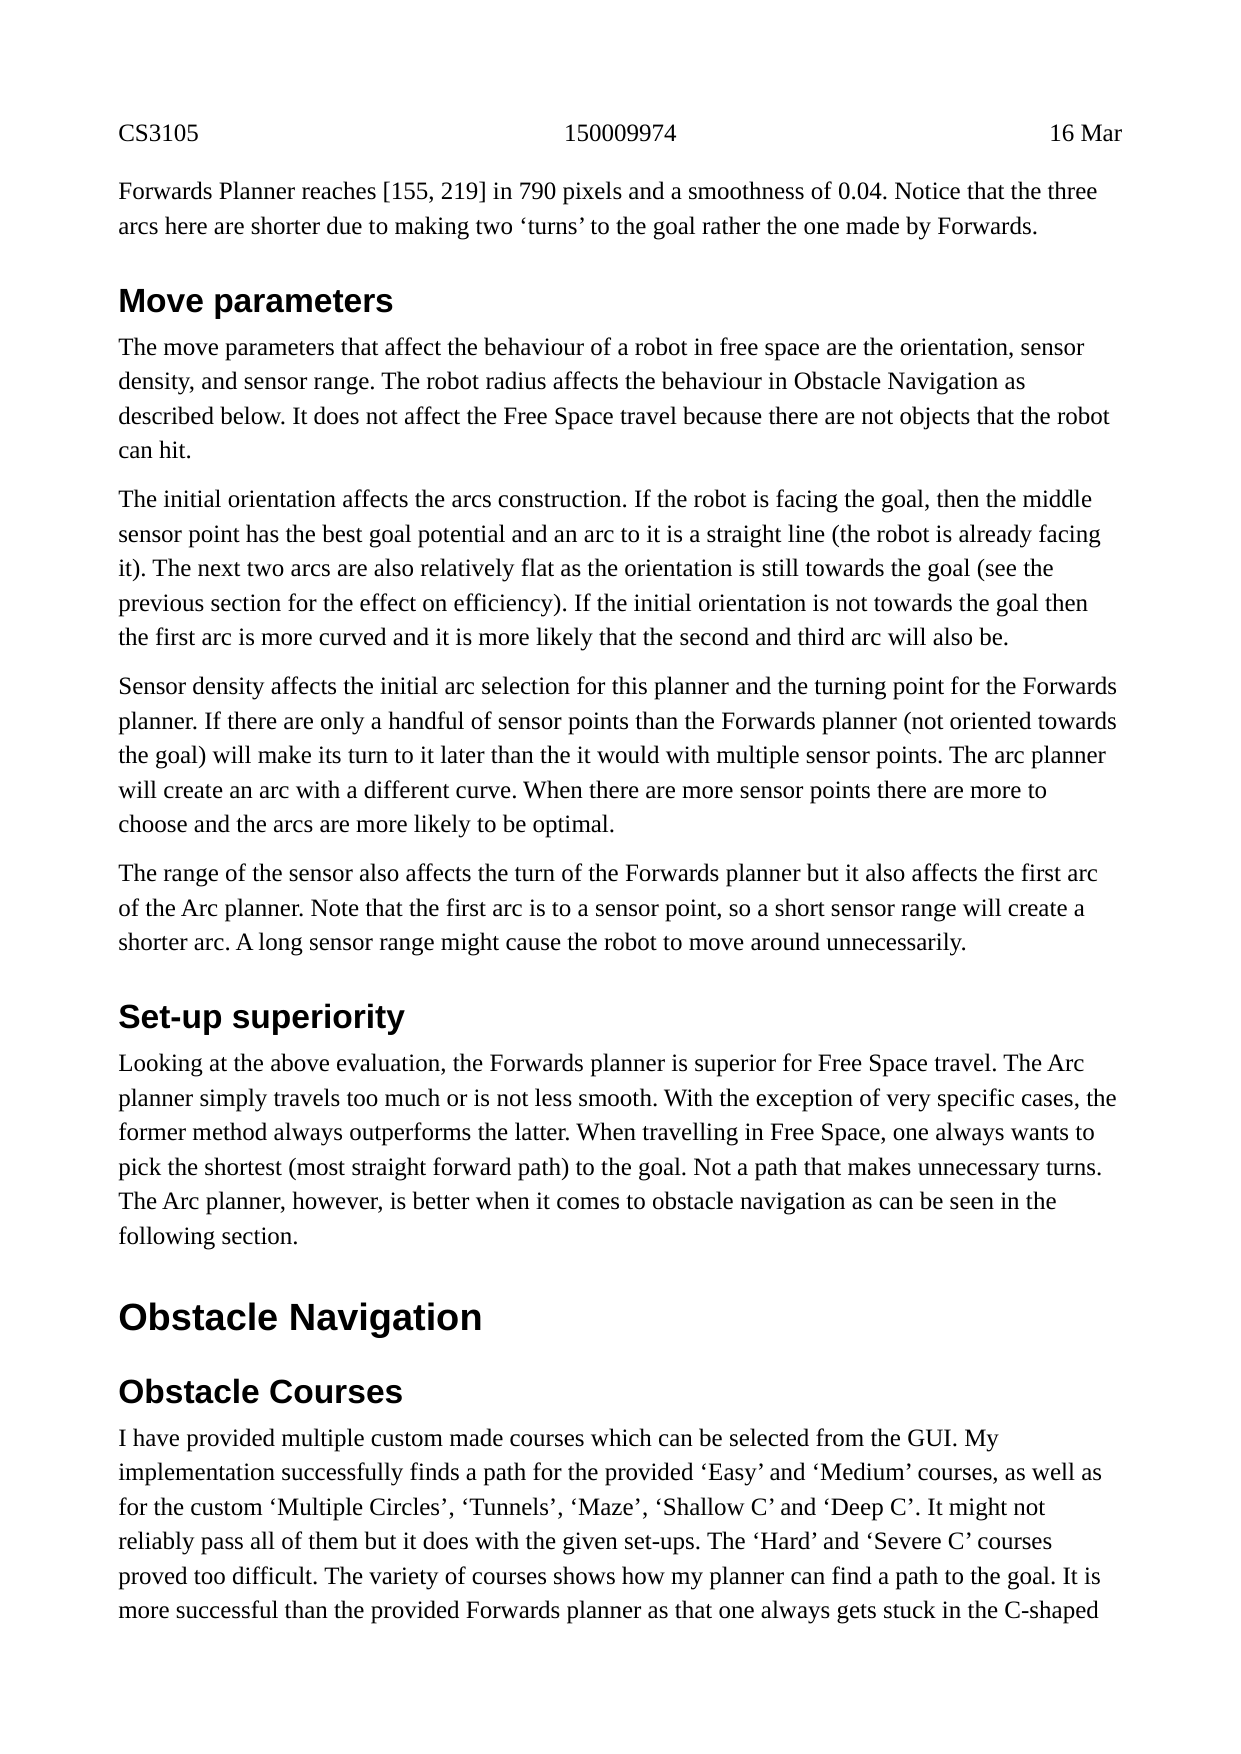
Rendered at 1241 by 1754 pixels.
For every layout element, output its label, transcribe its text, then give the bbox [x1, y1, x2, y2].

subtitle Set-up superiority [118, 997, 1122, 1036]
text The range of the sensor also affects the turn of the Forwards planner but it also affects the first arc of the Arc planner. Note that the first arc is to a sensor point, so a short sensor range will create a shorter arc. A long sensor range might cause the robot to move around unnecessarily. [118, 858, 1122, 956]
subtitle Move parameters [118, 281, 1122, 319]
text The initial orientation affects the arcs construction. If the robot is facing the goal, then the middle sensor point has the best goal potential and an arc to it is a straight line (the robot is already facing it). The next two arcs are also relatively flat as the orientation is still towards the goal (see the previous section for the effect on efficiency). If the initial orientation is not towards the goal then the first arc is more curved and it is more likely that the second and third arc will also be. [118, 484, 1122, 651]
subtitle Obstacle Courses [118, 1372, 1122, 1410]
text Forwards Planner reaches [155, 219] in 790 pixels and a smoothness of 0.04. Notice that the three arcs here are shorter due to making two ‘turns’ to the goal rather the one made by Forwards. [118, 176, 1122, 239]
text Sensor density affects the initial arc selection for this planner and the turning point for the Forwards planner. If there are only a handful of sensor points than the Forwards planner (not oriented towards the goal) will make its turn to it later than the it would with multiple sensor points. The arc planner will create an arc with a different curve. When there are more sensor points there are more to choose and the arcs are more likely to be optimal. [118, 671, 1122, 838]
text Looking at the above evaluation, the Forwards planner is superior for Free Space travel. The Arc planner simply travels too much or is not less smooth. With the exception of very specific cases, the former method always outperforms the latter. When travelling in Free Space, one always wants to pick the shortest (most straight forward path) to the goal. Not a path that makes unnecessary turns. The Arc planner, however, is better when it comes to obstacle navigation as can be seen in the following section. [118, 1048, 1122, 1249]
subtitle Obstacle Navigation [118, 1295, 1122, 1338]
text The move parameters that affect the behaviour of a robot in free space are the orientation, sensor density, and sensor range. The robot radius affects the behaviour in Obstacle Navigation as described below. It does not affect the Free Space travel because there are not objects that the robot can hit. [118, 332, 1122, 464]
text I have provided multiple custom made courses which can be selected from the GUI. My implementation successfully finds a path for the provided ‘Easy’ and ‘Medium’ courses, as well as for the custom ‘Multiple Circles’, ‘Tunnels’, ‘Maze’, ‘Shallow C’ and ‘Deep C’. It might not reliably pass all of them but it does with the given set-ups. The ‘Hard’ and ‘Severe C’ courses proved too difficult. The variety of courses shows how my planner can find a path to the goal. It is more successful than the provided Forwards planner as that one always gets stuck in the C-shaped [118, 1423, 1122, 1624]
